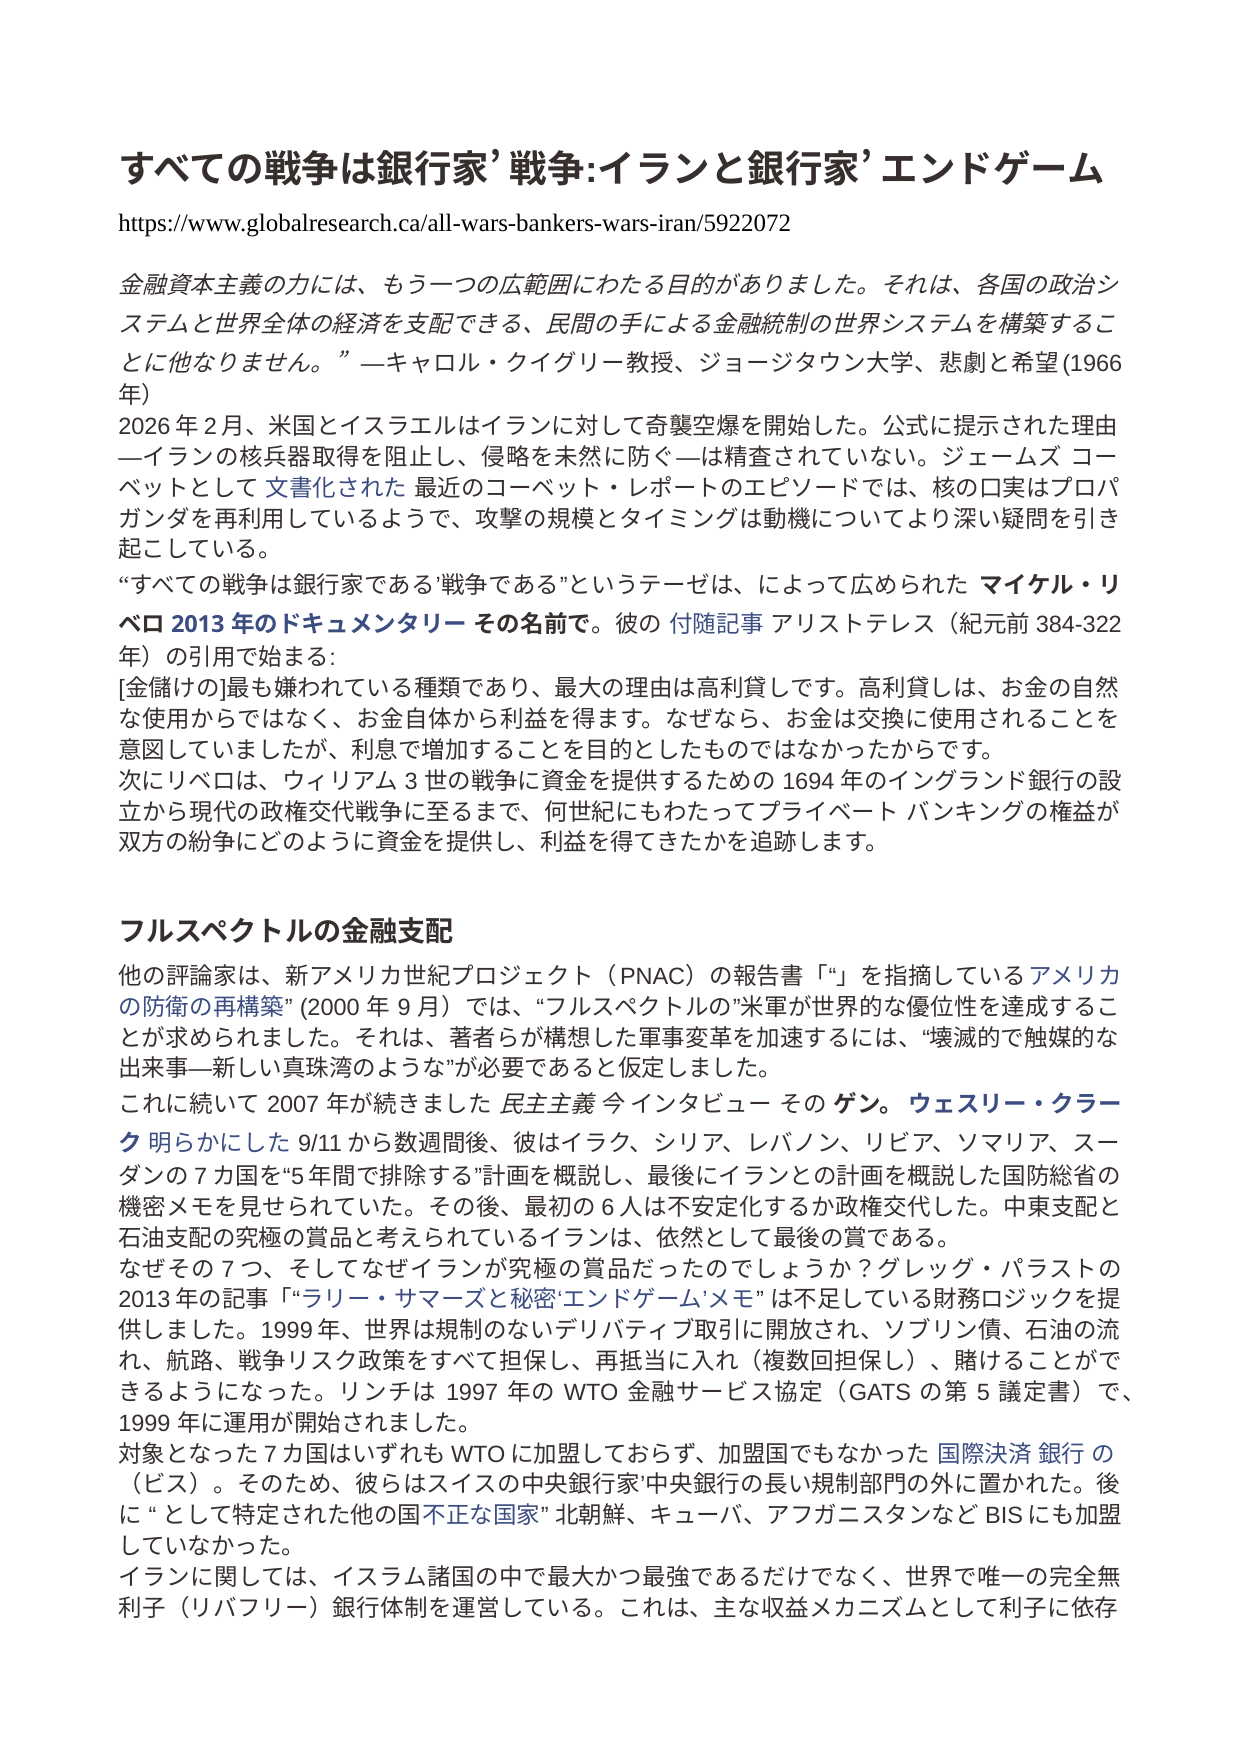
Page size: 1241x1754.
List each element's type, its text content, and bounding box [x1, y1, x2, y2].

text https://www.globalresearch.ca/all-wars-bankers-wars-iran/5922072 [118, 206, 1122, 237]
text [金儲けの]最も嫌われている種類であり、最大の理由は高利貸しです。高利貸しは、お金の自然な使用からではなく、お金自体から利益を得ます。なぜなら、お金は交換に使用されることを意図していましたが、利息で増加することを目的としたものではなかったからです。 [118, 674, 1122, 763]
text 2026年2月、米国とイスラエルはイランに対して奇襲空爆を開始した。公式に提示された理由—イランの核兵器取得を阻止し、侵略を未然に防ぐ—は精査されていない。ジェームズ コーベットとして 文書化された 最近のコーベット・レポートのエピソードでは、核の口実はプロパガンダを再利用しているようで、攻撃の規模とタイミングは動機についてより深い疑問を引き起こしている。 [118, 413, 1122, 563]
text 金融資本主義の力には、もう一つの広範囲にわたる目的がありました。それは、各国の政治システムと世界全体の経済を支配できる、民間の手による金融統制の世界システムを構築することに他なりません。” —キャロル・クイグリー教授、ジョージタウン大学、悲劇と希望(1966年） [118, 266, 1122, 409]
text イランに関しては、イスラム諸国の中で最大かつ最強であるだけでなく、世界で唯一の完全無利子（リバフリー）銀行体制を運営している。これは、主な収益メカニズムとして利子に依存する従来の西側モデルとはまったく対照的です。“お金がそれ自体で儲かる” は、再担保された担保付き利息債務に基づいて構築されるグローバル デリバティブ コンプレックスを支えています。 [118, 1563, 1122, 1621]
text 他の評論家は、新アメリカ世紀プロジェクト（PNAC）の報告書「“」を指摘しているアメリカの防衛の再構築” (2000 年 9 月）では、“フルスペクトルの”米軍が世界的な優位性を達成することが求められました。それは、著者らが構想した軍事変革を加速するには、“壊滅的で触媒的な出来事—新しい真珠湾のような”が必要であると仮定しました。 [118, 962, 1122, 1082]
subtitle フルスペクトルの金融支配 [118, 909, 1122, 950]
text なぜその7つ、そしてなぜイランが究極の賞品だったのでしょうか？グレッグ・パラストの2013年の記事「“ラリー・サマーズと秘密‘エンドゲーム’メモ” は不足している財務ロジックを提供しました。1999年、世界は規制のないデリバティブ取引に開放され、ソブリン債、石油の流れ、航路、戦争リスク政策をすべて担保し、再抵当に入れ（複数回担保し）、賭けることができるようになった。リンチは 1997 年の WTO 金融サービス協定（GATS の第 5 議定書）で、1999 年に運用が開始されました。 [118, 1255, 1122, 1436]
text “すべての戦争は銀行家である’戦争である”というテーゼは、によって広められた マイケル・リベロ 2013 年のドキュメンタリー その名前で。彼の 付随記事 アリストテレス（紀元前384-322 年）の引用で始まる: [118, 567, 1122, 671]
text これに続いて 2007 年が続きました 民主主義 今 インタビュー その ゲン。 ウェスリー・クラーク 明らかにした 9/11から数週間後、彼はイラク、シリア、レバノン、リビア、ソマリア、スーダンの7カ国を“5年間で排除する”計画を概説し、最後にイランとの計画を概説した国防総省の機密メモを見せられていた。その後、最初の6人は不安定化するか政権交代した。中東支配と石油支配の究極の賞品と考えられているイランは、依然として最後の賞である。 [118, 1086, 1122, 1251]
subtitle すべての戦争は銀行家’ 戦争:イランと銀行家’ エンドゲーム [118, 139, 1122, 193]
text 対象となった7カ国はいずれもWTOに加盟しておらず、加盟国でもなかった 国際決済 銀行 の （ビス）。そのため、彼らはスイスの中央銀行家’中央銀行の長い規制部門の外に置かれた。後に “ として特定された他の国不正な国家” 北朝鮮、キューバ、アフガニスタンなどBISにも加盟していなかった。 [118, 1440, 1122, 1559]
text 次にリベロは、ウィリアム 3 世の戦争に資金を提供するための 1694 年のイングランド銀行の設立から現代の政権交代戦争に至るまで、何世紀にもわたってプライベート バンキングの権益が双方の紛争にどのように資金を提供し、利益を得てきたかを追跡します。 [118, 767, 1122, 856]
